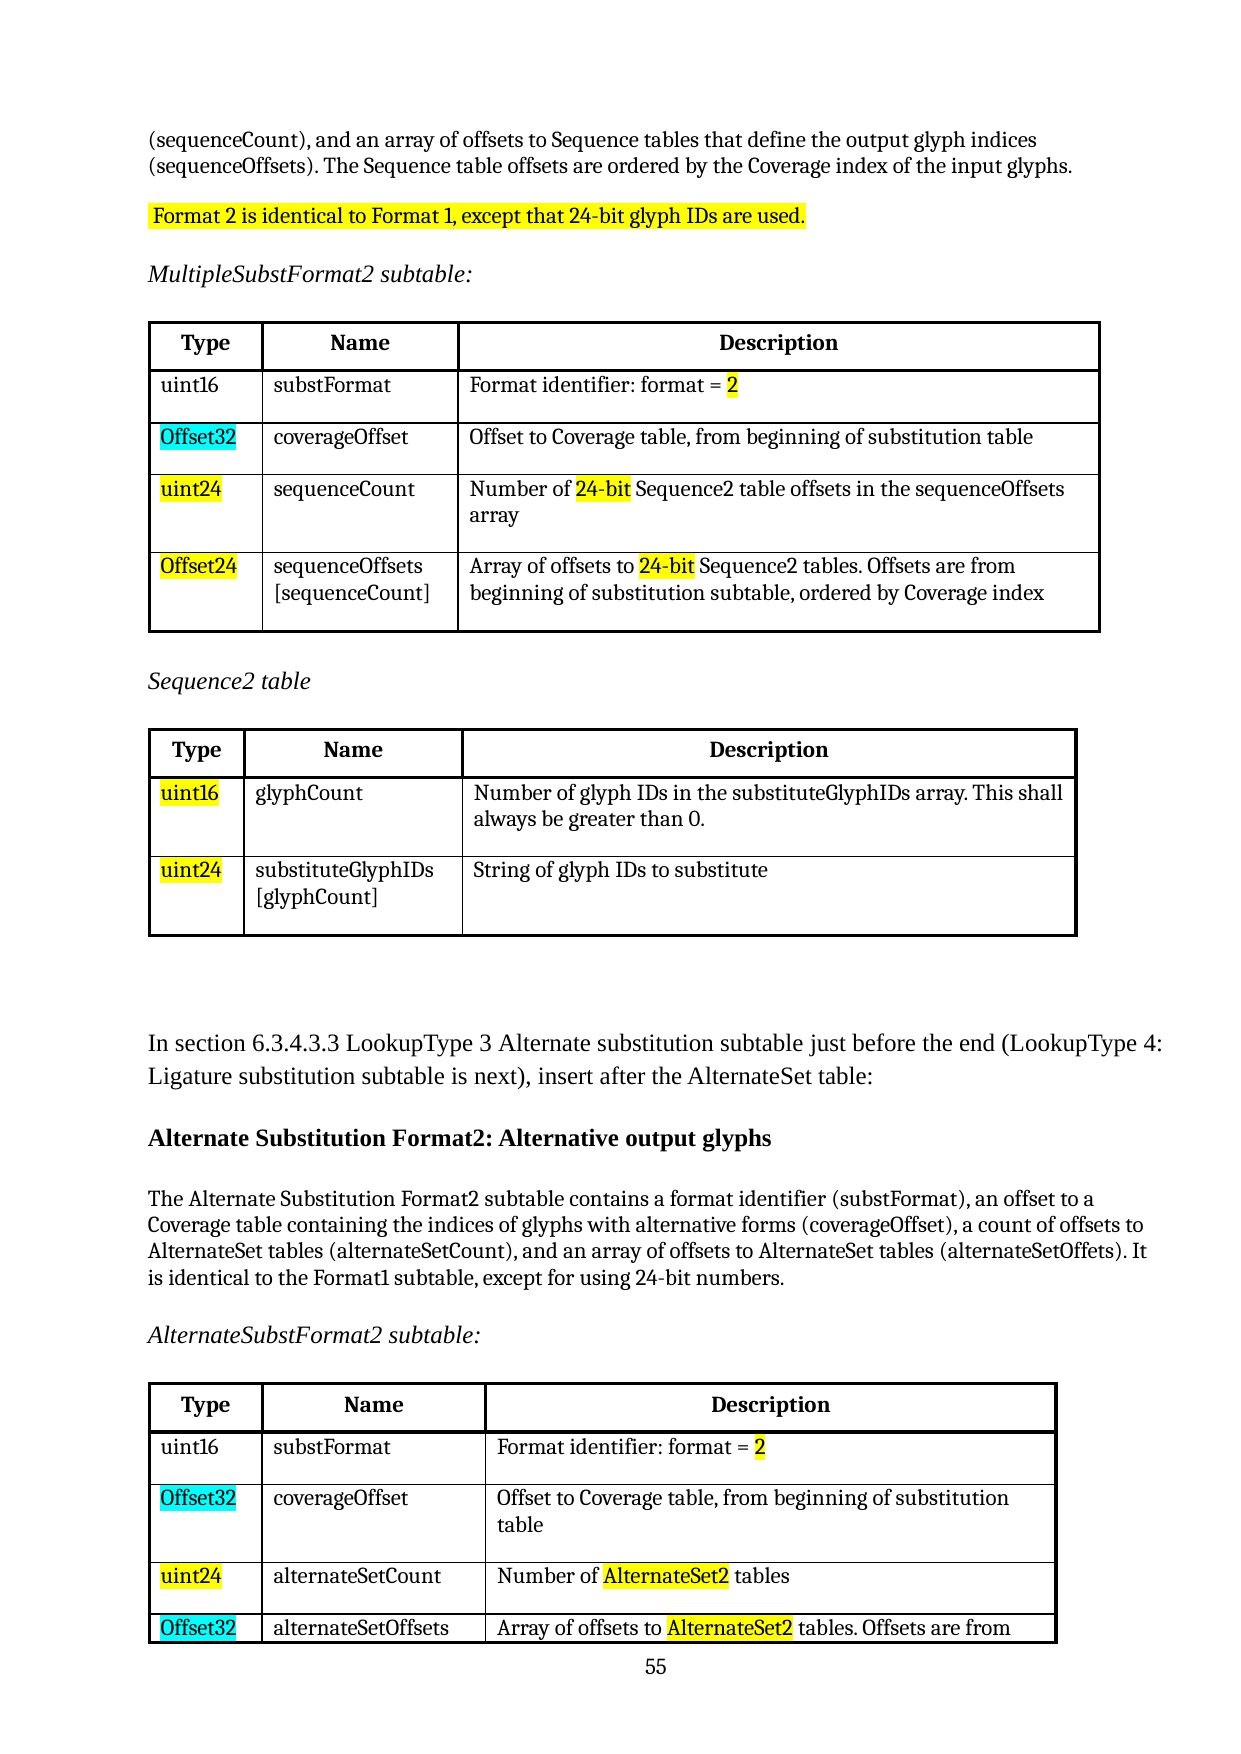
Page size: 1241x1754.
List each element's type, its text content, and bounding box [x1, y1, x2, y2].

text Alternate Substitution Format2: Alternative output glyphs [148, 1123, 1163, 1152]
table_cell Format identifier: format = 2 [459, 372, 1098, 422]
table_cell coverageOffset [263, 424, 457, 474]
table_cell alternateSetCount [263, 1563, 485, 1613]
table_cell Number of glyph IDs in the substituteGlyphIDs array. This shall always be greater than 0. [463, 779, 1074, 856]
table_cell sequenceCount [263, 475, 457, 552]
table_header Description [460, 324, 1098, 369]
table_cell substituteGlyphIDs [glyphCount] [245, 857, 462, 933]
text MultipleSubstFormat2 subtable: [148, 259, 1163, 287]
table_cell Number of AlternateSet2 tables [486, 1563, 1054, 1613]
table_cell uint24 [151, 1563, 261, 1613]
table_header Type [151, 1385, 261, 1430]
table_header Name [246, 731, 461, 776]
table_cell Offset to Coverage table, from beginning of substitution table [486, 1485, 1054, 1561]
table_cell uint16 [151, 779, 243, 856]
text AlternateSubstFormat2 subtable: [148, 1320, 1163, 1349]
table_cell glyphCount [245, 779, 462, 856]
table_cell Offset32 [151, 1485, 261, 1561]
table_cell Offset24 [151, 553, 262, 629]
table_cell sequenceOffsets [sequenceCount] [263, 553, 457, 629]
table_cell coverageOffset [263, 1485, 485, 1561]
table_cell Array of offsets to AlternateSet2 tables. Offsets are from [486, 1615, 1054, 1641]
table_cell uint24 [151, 857, 243, 933]
table_header Type [151, 324, 261, 369]
table_cell Number of 24-bit Sequence2 table offsets in the sequenceOffsets array [459, 475, 1098, 552]
table_header Description [464, 731, 1074, 776]
text The Alternate Substitution Format2 subtable contains a format identifier (substFormat), an offset to a Coverage table containing the indices of glyphs with alternative forms (coverageOffset), a count of offsets to AlternateSet tables (alternateSetCount), and an array of offsets to AlternateSet tables (alternateSetOffets). It is identical to the Format1 subtable, except for using 24-bit numbers. [148, 1185, 1163, 1291]
table_header Name [264, 324, 457, 369]
table_cell uint24 [151, 475, 262, 552]
table_cell uint16 [151, 1434, 261, 1483]
table_cell Array of offsets to 24-bit Sequence2 tables. Offsets are from beginning of substitution subtable, ordered by Coverage index [459, 553, 1098, 629]
table_cell Format identifier: format = 2 [486, 1434, 1054, 1483]
table_cell String of glyph IDs to substitute [463, 857, 1074, 933]
table_header Type [151, 731, 243, 776]
table_cell Offset32 [151, 1615, 261, 1641]
text Format 2 is identical to Format 1, except that 24-bit glyph IDs are used. [148, 203, 1163, 229]
table_header Name [264, 1385, 484, 1430]
table_cell Offset to Coverage table, from beginning of substitution table [459, 424, 1098, 474]
table_cell substFormat [263, 1434, 485, 1483]
table_header Description [487, 1385, 1054, 1430]
text In section 6.3.4.3.3 LookupType 3 Alternate substitution subtable just before the end (LookupType 4: Ligature substitution subtable is next), insert after the AlternateSet table: [148, 1028, 1163, 1090]
table_cell Offset32 [151, 424, 262, 474]
table_cell alternateSetOffsets [263, 1615, 485, 1641]
text Sequence2 table [148, 633, 1163, 694]
table_cell uint16 [151, 372, 262, 422]
table_cell substFormat [263, 372, 457, 422]
text (sequenceCount), and an array of offsets to Sequence tables that define the output glyph indices (sequenceOffsets). The Sequence table offsets are ordered by the Coverage index of the input glyphs. [148, 127, 1163, 179]
